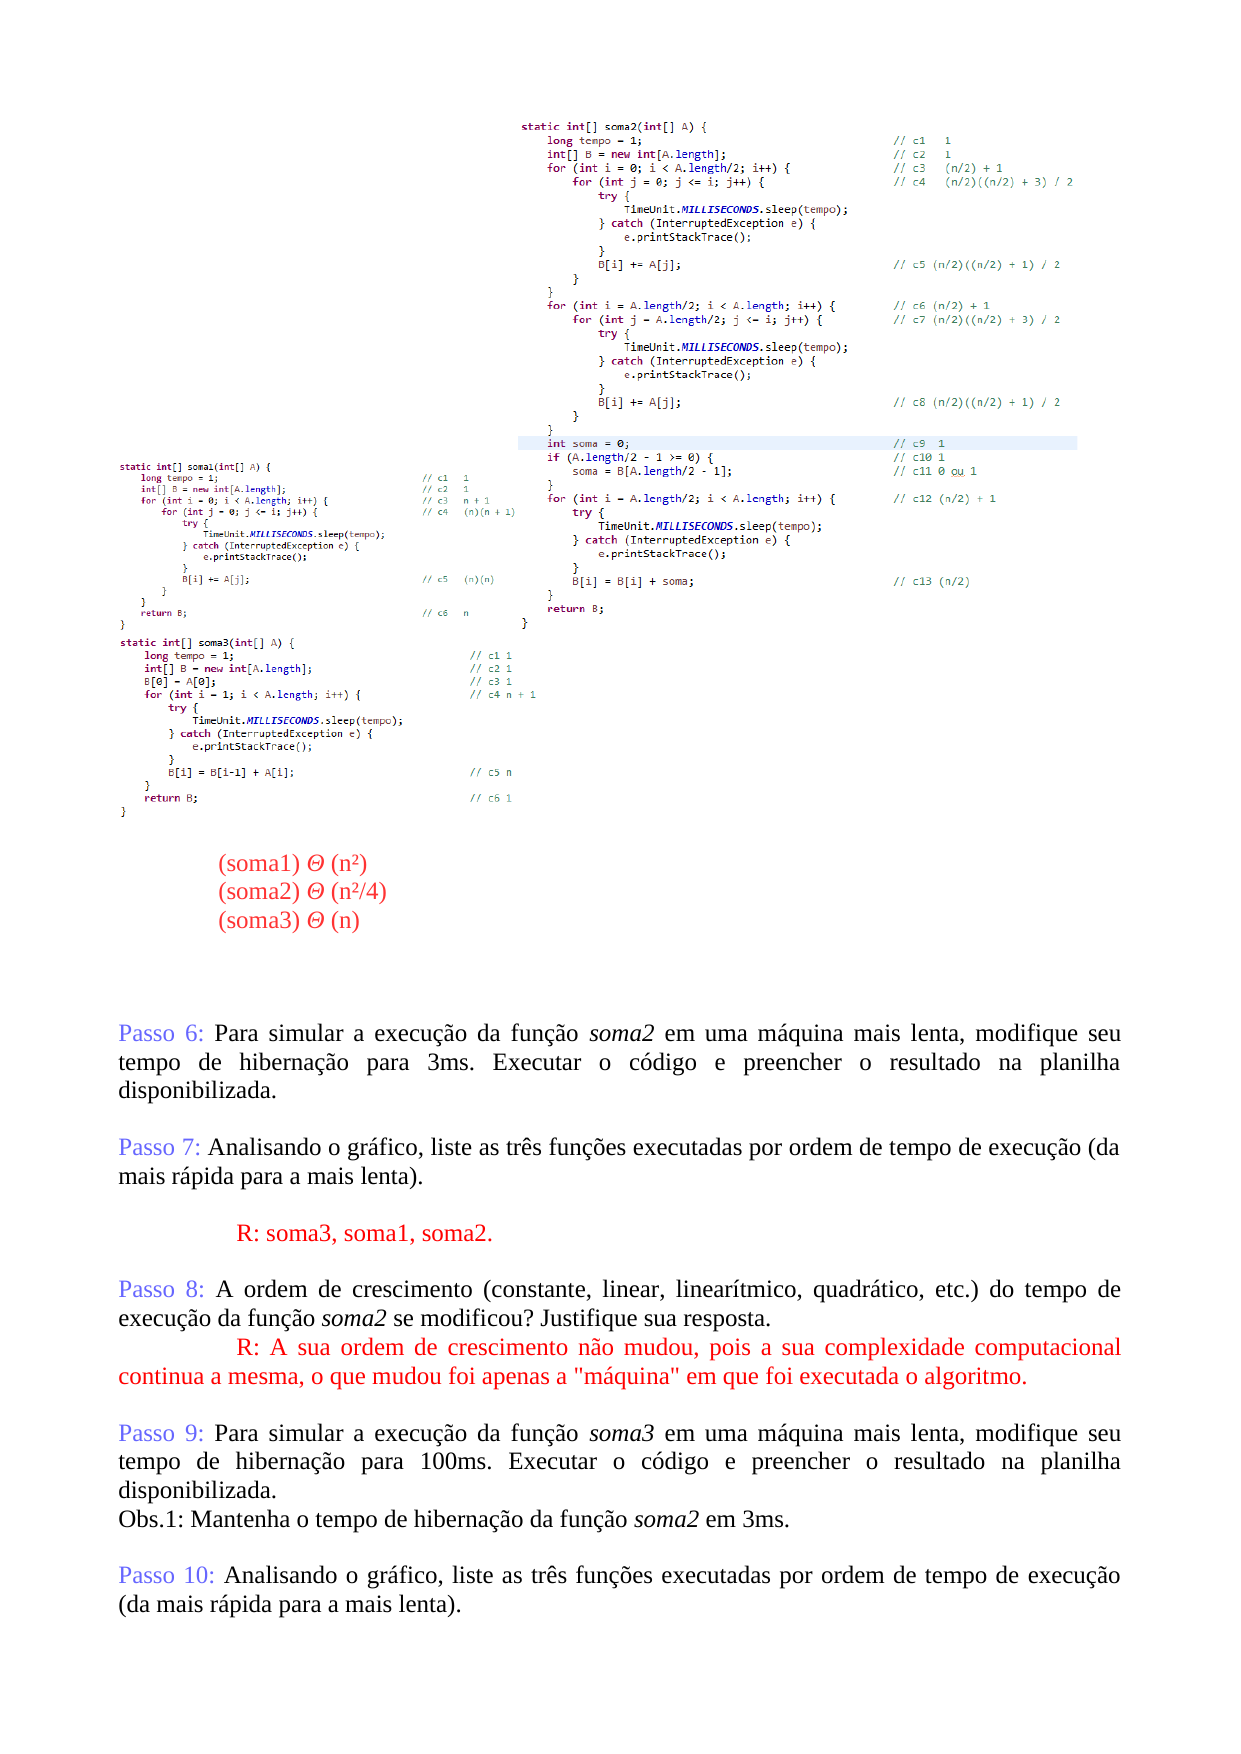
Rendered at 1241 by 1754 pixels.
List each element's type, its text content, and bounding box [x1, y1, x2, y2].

text (soma3) Θ (n) [118, 905, 1122, 934]
text Passo 9: Para simular a execução da função soma3 em uma máquina mais lenta, modifique seu tempo de hibernação para 100ms. Executar o código e preencher o resultado na planilha disponibilizada. [118, 1418, 1122, 1504]
text R: soma3, soma1, soma2. [118, 1218, 1122, 1247]
text Passo 7: Analisando o gráfico, liste as três funções executadas por ordem de tempo de execução (da mais rápida para a mais lenta). [118, 1132, 1122, 1190]
text Passo 10: Analisando o gráfico, liste as três funções executadas por ordem de tempo de execução (da mais rápida para a mais lenta). [118, 1561, 1122, 1618]
text Passo 6: Para simular a execução da função soma2 em uma máquina mais lenta, modifique seu tempo de hibernação para 3ms. Executar o código e preencher o resultado na planilha disponibilizada. [118, 1018, 1122, 1104]
text Obs.1: Mantenha o tempo de hibernação da função soma2 em 3ms. [118, 1504, 1122, 1533]
text (soma1) Θ (n²) [118, 848, 1122, 876]
text R: A sua ordem de crescimento não mudou, pois a sua complexidade computacional continua a mesma, o que mudou foi apenas a "máquina" em que foi executada o algoritmo. [118, 1332, 1122, 1389]
text Passo 8: A ordem de crescimento (constante, linear, linearítmico, quadrático, etc.) do tempo de execução da função soma2 se modificou? Justifique sua resposta. [118, 1274, 1122, 1332]
text (soma2) Θ (n²/4) [118, 876, 1122, 905]
